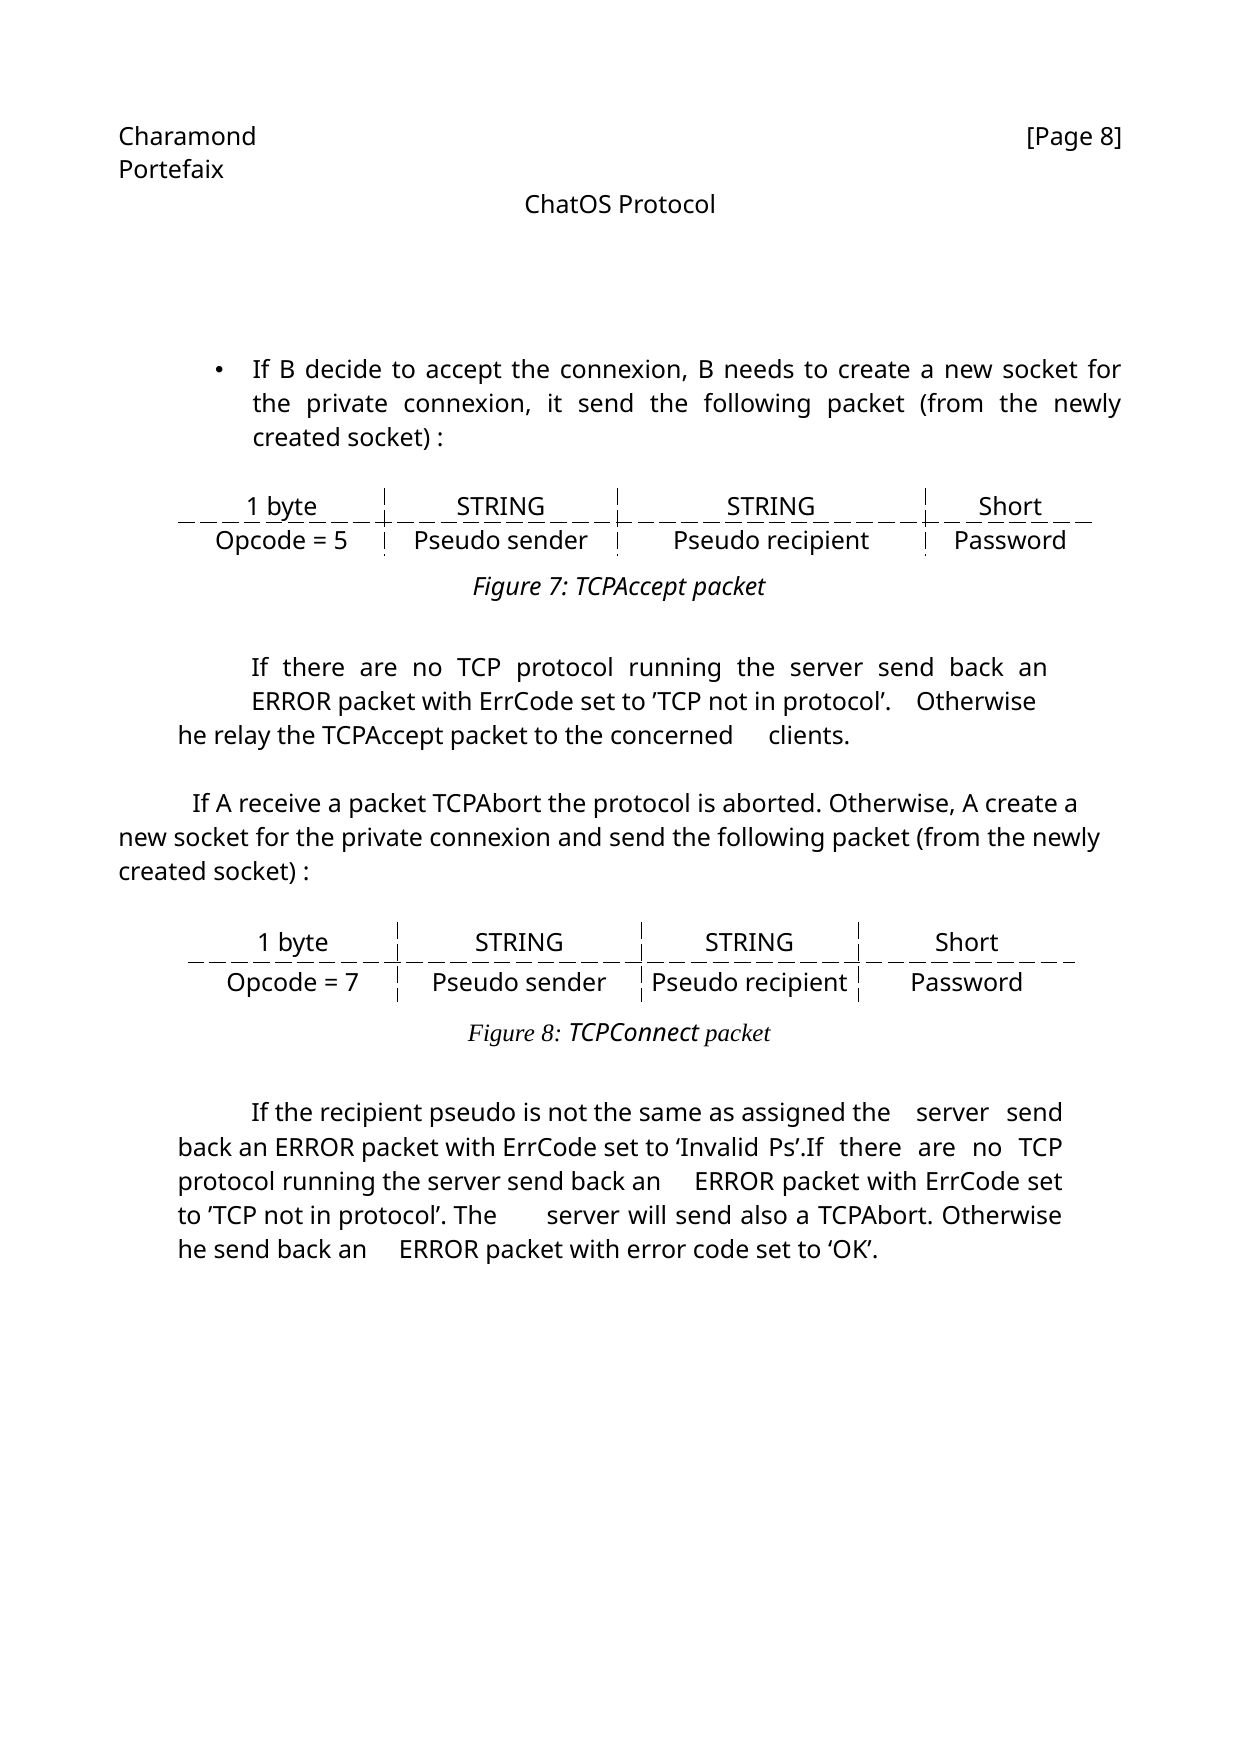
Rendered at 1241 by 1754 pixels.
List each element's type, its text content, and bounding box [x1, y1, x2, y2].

table_header STRING [384, 488, 617, 522]
table_header STRING [398, 922, 641, 962]
table_cell Pseudo recipient [641, 962, 858, 1002]
table_header 1 byte [188, 922, 397, 962]
table_cell Opcode = 7 [188, 962, 397, 1002]
table_cell Password [925, 522, 1095, 556]
table_header Short [925, 488, 1095, 522]
table_cell Opcode = 5 [178, 522, 384, 556]
table_header STRING [641, 922, 858, 962]
text Figure 8: TCPConnect packet [177, 1014, 1063, 1048]
text If there are no TCP protocol running the server send back an ERROR packet with ErrCode set to ’TCP not in protocol’. Otherwise he relay the TCPAccept packet to the concerned clients. [177, 649, 1063, 752]
list If B decide to accept the connexion, B needs to create a new socket for the private connexion, it send the following packet (from the newly created socket) : [215, 352, 1122, 454]
table_cell Pseudo sender [398, 962, 641, 1002]
table_cell Password [858, 962, 1075, 1002]
table_header STRING [617, 488, 925, 522]
table_header 1 byte [178, 488, 384, 522]
text Figure 7: TCPAccept packet [177, 569, 1063, 603]
text If the recipient pseudo is not the same as assigned the server send back an ERROR packet with ErrCode set to ‘Invalid Ps’.If there are no TCP protocol running the server send back an ERROR packet with ErrCode set to ’TCP not in protocol’. The server will send also a TCPAbort. Otherwise he send back an ERROR packet with error code set to ‘OK’. [177, 1095, 1063, 1265]
text If A receive a packet TCPAbort the protocol is aborted. Otherwise, A create a new socket for the private connexion and send the following packet (from the newly created socket) : [118, 786, 1122, 888]
table_cell Pseudo sender [384, 522, 617, 556]
table_cell Pseudo recipient [617, 522, 925, 556]
table_header Short [858, 922, 1075, 962]
